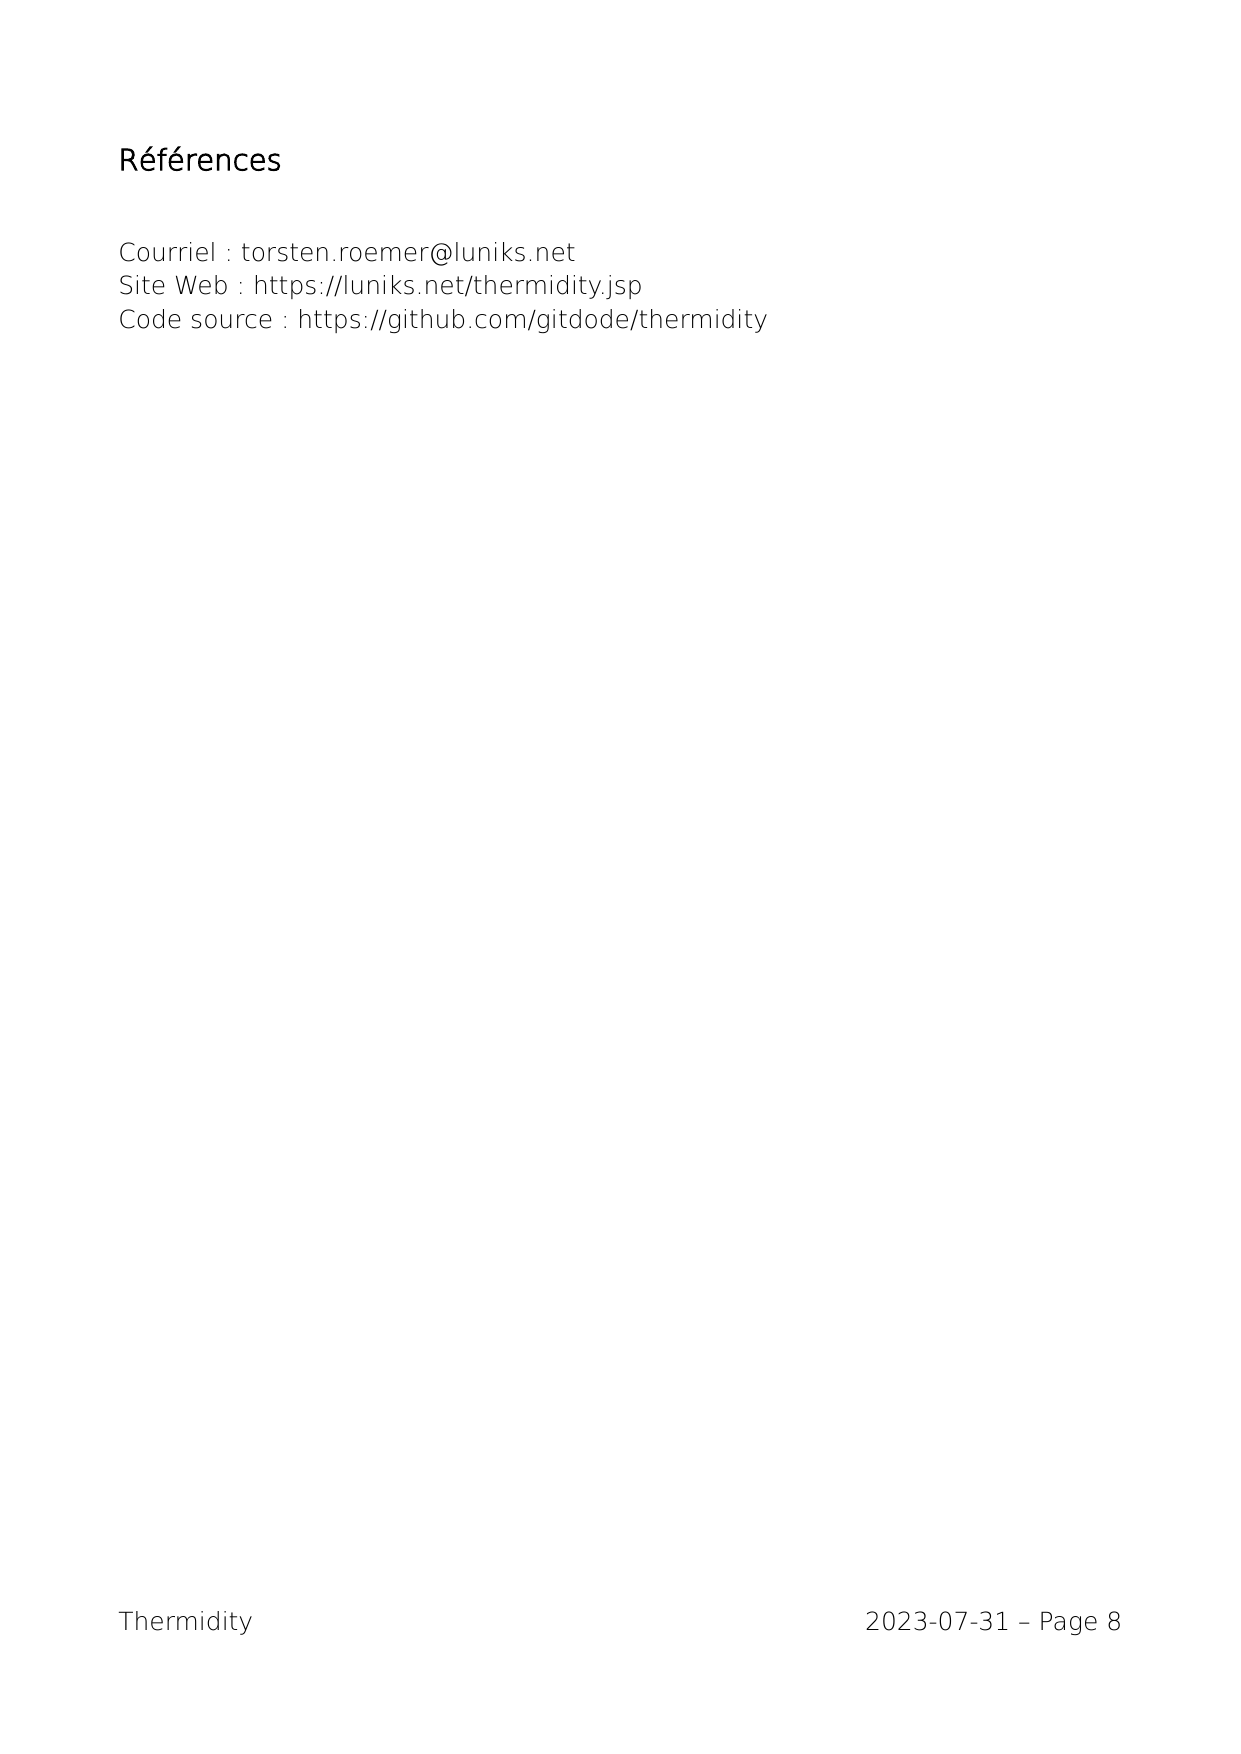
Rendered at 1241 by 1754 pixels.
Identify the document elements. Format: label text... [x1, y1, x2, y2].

subtitle Références [118, 143, 1122, 177]
text Courriel : torsten.roemer@luniks.net Site Web : https://luniks.net/thermidity.jsp Code source : https://github.com/gitdode/thermidity [118, 238, 1122, 367]
